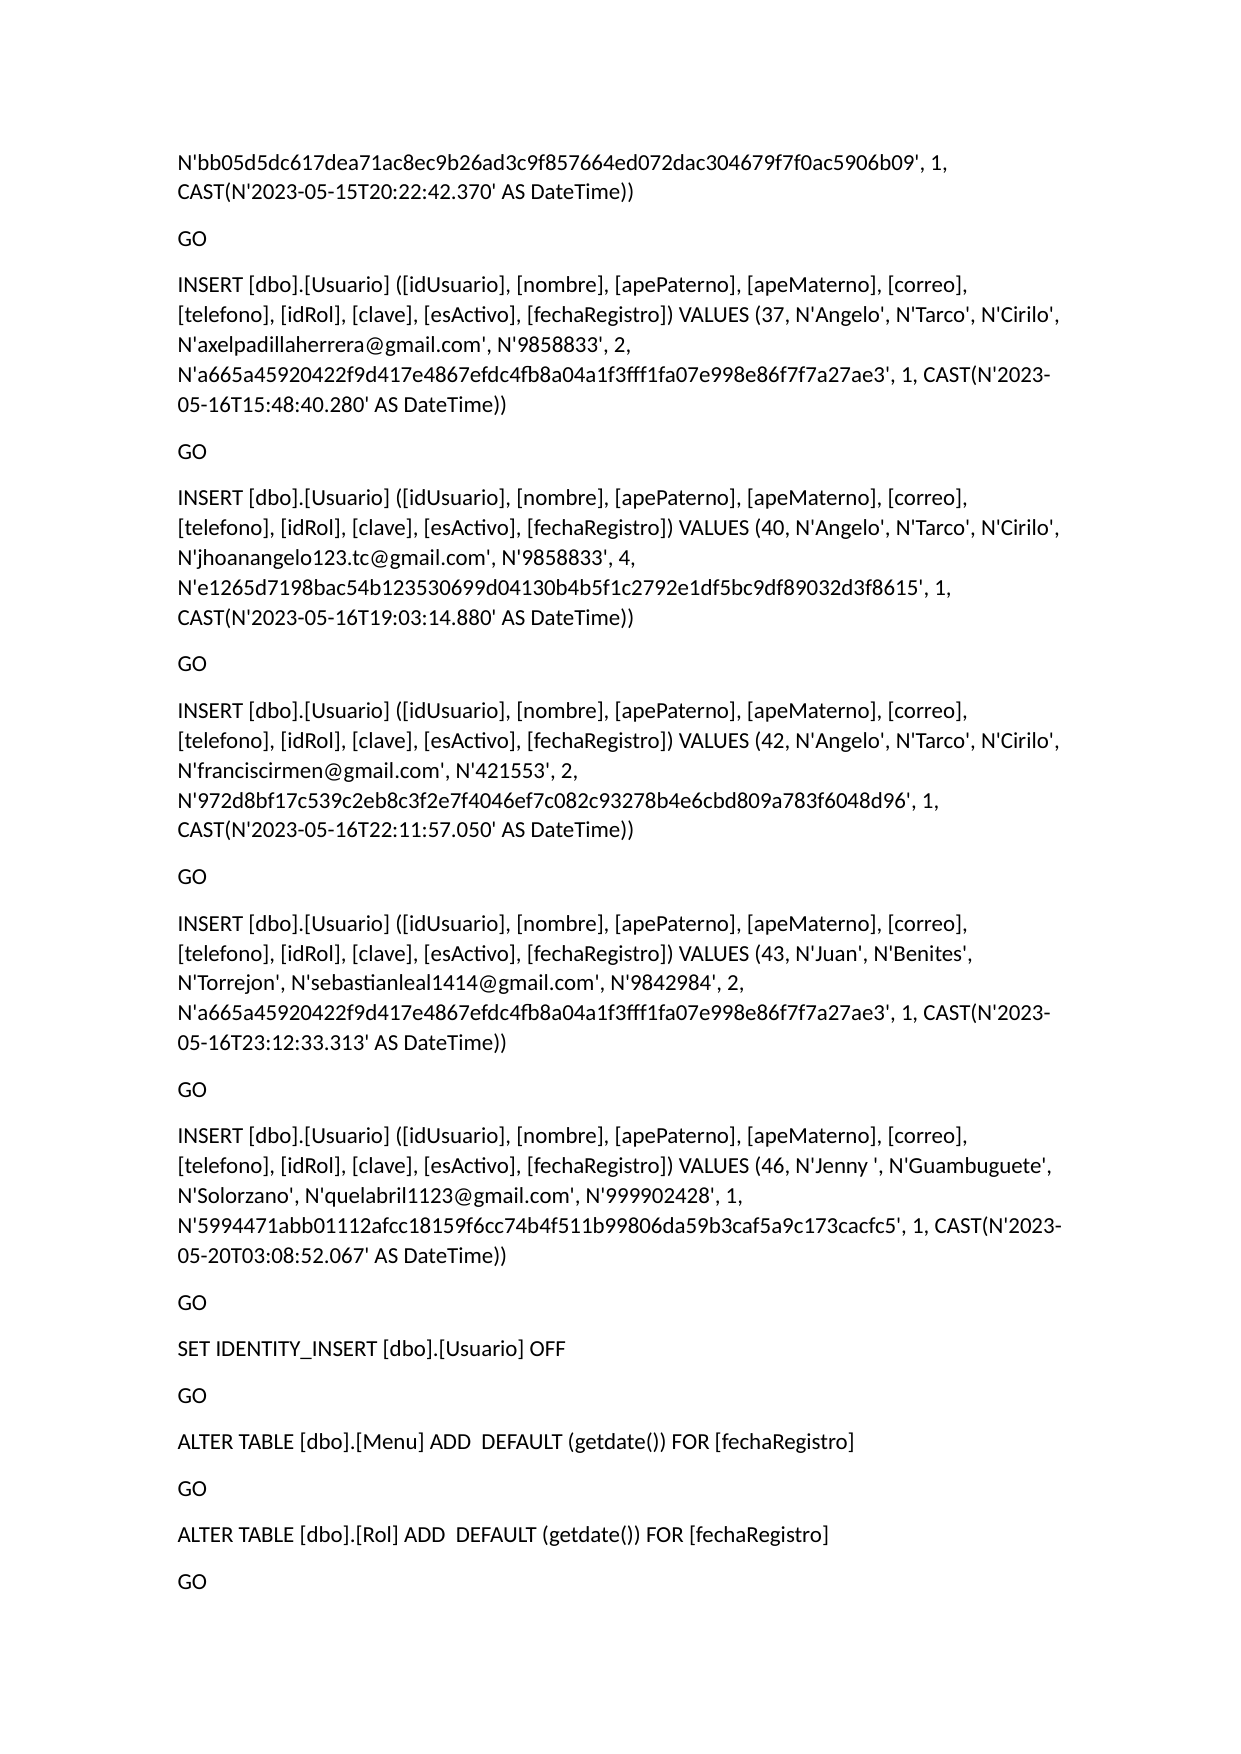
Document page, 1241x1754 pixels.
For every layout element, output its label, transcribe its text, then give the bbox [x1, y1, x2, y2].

text GO [177, 1288, 1063, 1316]
text INSERT [dbo].[Usuario] ([idUsuario], [nombre], [apePaterno], [apeMaterno], [correo], [telefono], [idRol], [clave], [esActivo], [fechaRegistro]) VALUES (46, N'Jenny ', N'Guambuguete', N'Solorzano', N'quelabril1123@gmail.com', N'999902428', 1, N'5994471abb01112afcc18159f6cc74b4f511b99806da59b3caf5a9c173cacfc5', 1, CAST(N'2023-05-20T03:08:52.067' AS DateTime)) [177, 1121, 1063, 1269]
text SET IDENTITY_INSERT [dbo].[Usuario] OFF [177, 1334, 1063, 1362]
text INSERT [dbo].[Usuario] ([idUsuario], [nombre], [apePaterno], [apeMaterno], [correo], [telefono], [idRol], [clave], [esActivo], [fechaRegistro]) VALUES (42, N'Angelo', N'Tarco', N'Cirilo', N'franciscirmen@gmail.com', N'421553', 2, N'972d8bf17c539c2eb8c3f2e7f4046ef7c082c93278b4e6cbd809a783f6048d96', 1, CAST(N'2023-05-16T22:11:57.050' AS DateTime)) [177, 696, 1063, 844]
text GO [177, 1075, 1063, 1103]
text INSERT [dbo].[Usuario] ([idUsuario], [nombre], [apePaterno], [apeMaterno], [correo], [telefono], [idRol], [clave], [esActivo], [fechaRegistro]) VALUES (37, N'Angelo', N'Tarco', N'Cirilo', N'axelpadillaherrera@gmail.com', N'9858833', 2, N'a665a45920422f9d417e4867efdc4fb8a04a1f3fff1fa07e998e86f7f7a27ae3', 1, CAST(N'2023-05-16T15:48:40.280' AS DateTime)) [177, 271, 1063, 418]
text GO [177, 224, 1063, 252]
text ALTER TABLE [dbo].[Menu] ADD DEFAULT (getdate()) FOR [fechaRegistro] [177, 1427, 1063, 1455]
text GO [177, 1567, 1063, 1595]
text INSERT [dbo].[Usuario] ([idUsuario], [nombre], [apePaterno], [apeMaterno], [correo], [telefono], [idRol], [clave], [esActivo], [fechaRegistro]) VALUES (40, N'Angelo', N'Tarco', N'Cirilo', N'jhoanangelo123.tc@gmail.com', N'9858833', 4, N'e1265d7198bac54b123530699d04130b4b5f1c2792e1df5bc9df89032d3f8615', 1, CAST(N'2023-05-16T19:03:14.880' AS DateTime)) [177, 483, 1063, 631]
text N'bb05d5dc617dea71ac8ec9b26ad3c9f857664ed072dac304679f7f0ac5906b09', 1, CAST(N'2023-05-15T20:22:42.370' AS DateTime)) [177, 148, 1063, 206]
text GO [177, 649, 1063, 677]
text GO [177, 862, 1063, 890]
text ALTER TABLE [dbo].[Rol] ADD DEFAULT (getdate()) FOR [fechaRegistro] [177, 1520, 1063, 1548]
text GO [177, 1474, 1063, 1502]
text INSERT [dbo].[Usuario] ([idUsuario], [nombre], [apePaterno], [apeMaterno], [correo], [telefono], [idRol], [clave], [esActivo], [fechaRegistro]) VALUES (43, N'Juan', N'Benites', N'Torrejon', N'sebastianleal1414@gmail.com', N'9842984', 2, N'a665a45920422f9d417e4867efdc4fb8a04a1f3fff1fa07e998e86f7f7a27ae3', 1, CAST(N'2023-05-16T23:12:33.313' AS DateTime)) [177, 909, 1063, 1056]
text GO [177, 1381, 1063, 1409]
text GO [177, 437, 1063, 465]
